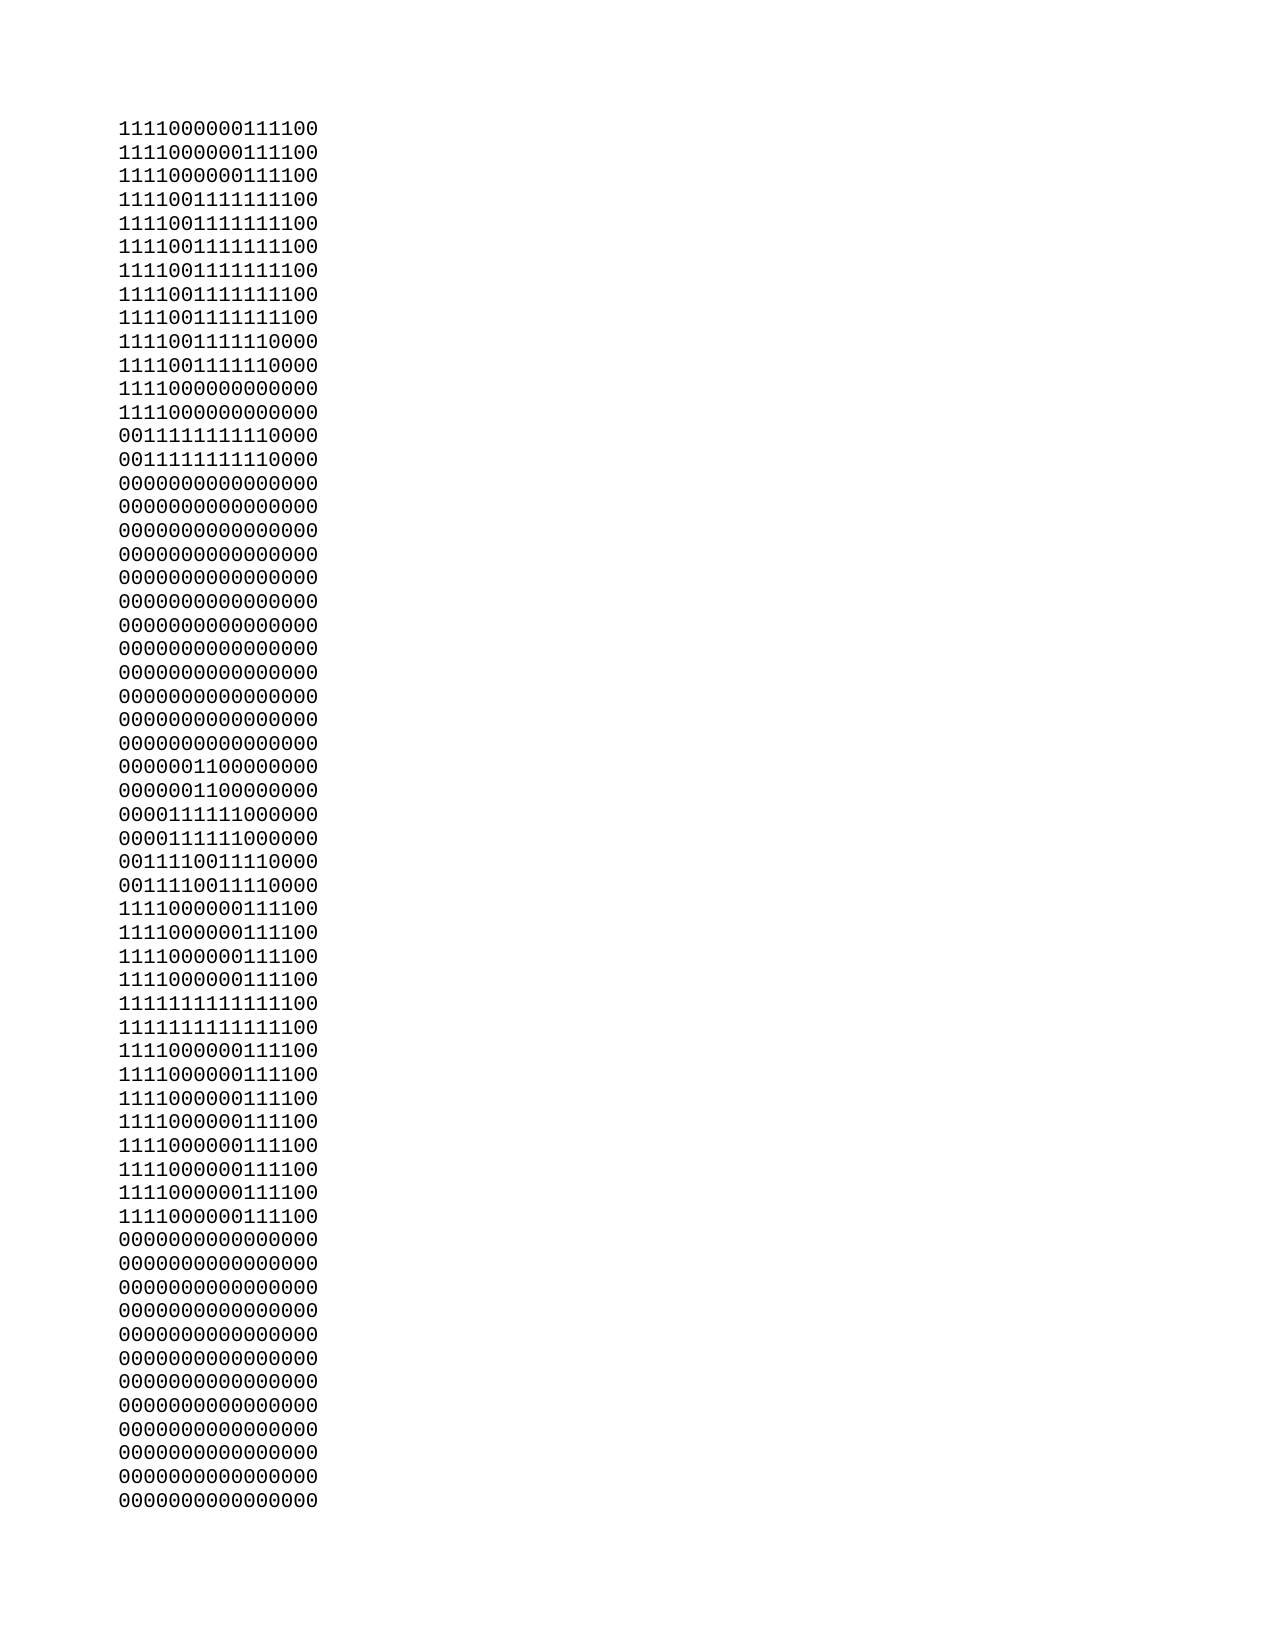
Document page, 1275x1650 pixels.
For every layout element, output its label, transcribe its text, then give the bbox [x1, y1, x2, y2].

text 1111000000111100 [118, 1088, 1157, 1111]
text 0000000000000000 [118, 1395, 1157, 1419]
text 1111000000111100 [118, 1206, 1157, 1229]
text 1111000000111100 [118, 1135, 1157, 1158]
text 0000000000000000 [118, 473, 1157, 496]
text 0000000000000000 [118, 591, 1157, 615]
text 0000000000000000 [118, 709, 1157, 733]
text 0011111111110000 [118, 449, 1157, 473]
text 0000000000000000 [118, 1371, 1157, 1395]
text 1111001111110000 [118, 354, 1157, 378]
text 1111001111111100 [118, 213, 1157, 236]
text 0011110011110000 [118, 851, 1157, 875]
text 1111001111111100 [118, 236, 1157, 260]
text 1111000000111100 [118, 142, 1157, 165]
text 1111000000111100 [118, 1064, 1157, 1088]
text 0000000000000000 [118, 733, 1157, 757]
text 0000000000000000 [118, 662, 1157, 686]
text 1111000000111100 [118, 1111, 1157, 1135]
text 0000000000000000 [118, 1442, 1157, 1466]
text 0000000000000000 [118, 1300, 1157, 1324]
text 0000000000000000 [118, 544, 1157, 567]
text 0000000000000000 [118, 1253, 1157, 1277]
text 1111001111111100 [118, 307, 1157, 331]
text 1111000000111100 [118, 946, 1157, 969]
text 0000000000000000 [118, 1348, 1157, 1371]
text 1111000000000000 [118, 378, 1157, 402]
text 1111111111111100 [118, 1017, 1157, 1040]
text 1111000000111100 [118, 898, 1157, 922]
text 0000000000000000 [118, 1489, 1157, 1513]
text 0000000000000000 [118, 1324, 1157, 1348]
text 1111001111111100 [118, 189, 1157, 213]
text 1111000000111100 [118, 118, 1157, 142]
text 1111000000111100 [118, 1182, 1157, 1206]
text 0000001100000000 [118, 757, 1157, 780]
text 1111001111110000 [118, 331, 1157, 354]
text 0000000000000000 [118, 520, 1157, 544]
text 0000000000000000 [118, 1277, 1157, 1300]
text 0000000000000000 [118, 686, 1157, 709]
text 0000000000000000 [118, 1229, 1157, 1253]
text 1111000000111100 [118, 922, 1157, 946]
text 1111000000111100 [118, 1158, 1157, 1182]
text 1111001111111100 [118, 260, 1157, 284]
text 1111001111111100 [118, 284, 1157, 307]
text 0000000000000000 [118, 638, 1157, 662]
text 0011111111110000 [118, 426, 1157, 449]
text 0000000000000000 [118, 567, 1157, 591]
text 1111000000111100 [118, 165, 1157, 189]
text 1111000000111100 [118, 1040, 1157, 1064]
text 0000000000000000 [118, 1466, 1157, 1489]
text 1111111111111100 [118, 993, 1157, 1017]
text 0000111111000000 [118, 827, 1157, 851]
text 0000000000000000 [118, 615, 1157, 638]
text 0000001100000000 [118, 780, 1157, 804]
text 0000111111000000 [118, 804, 1157, 827]
text 0000000000000000 [118, 1419, 1157, 1442]
text 0011110011110000 [118, 875, 1157, 898]
text 1111000000000000 [118, 402, 1157, 426]
text 1111000000111100 [118, 969, 1157, 993]
text 0000000000000000 [118, 496, 1157, 520]
